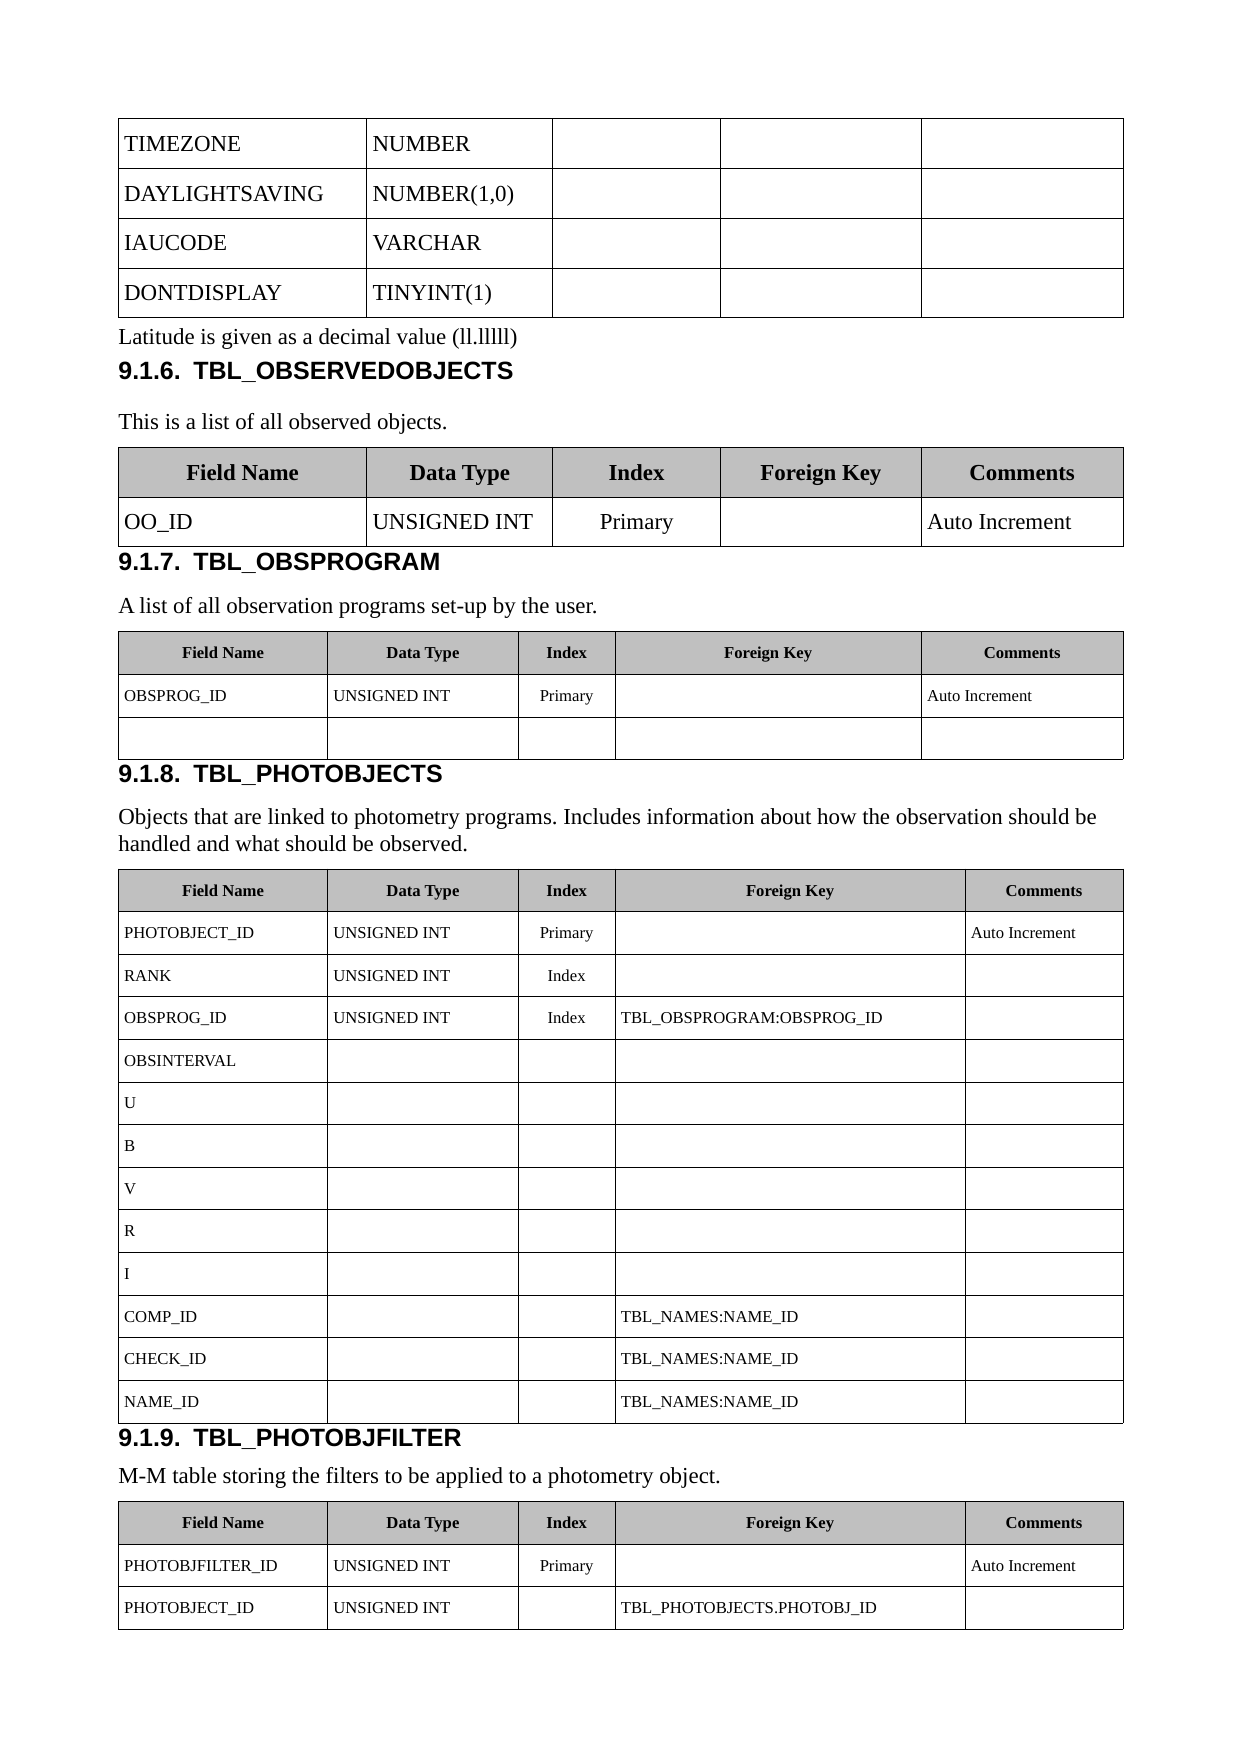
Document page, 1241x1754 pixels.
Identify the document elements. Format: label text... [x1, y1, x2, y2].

table_cell [922, 119, 1123, 168]
table_cell [616, 1125, 965, 1167]
table_cell OBSINTERVAL [119, 1040, 327, 1082]
text This is a list of all observed objects. [118, 384, 1122, 434]
table_cell [616, 1168, 965, 1209]
table_cell Primary [519, 675, 615, 717]
table_cell [966, 955, 1123, 996]
table_cell [922, 219, 1123, 267]
table_cell [519, 1253, 615, 1294]
table_header Comments [966, 870, 1123, 911]
table_cell TBL_OBSPROGRAM:OBSPROG_ID [616, 997, 965, 1039]
table_cell Auto Increment [922, 675, 1123, 717]
table_cell CHECK_ID [119, 1338, 327, 1380]
table_header Field Name [119, 870, 327, 911]
table_cell UNSIGNED INT [328, 1587, 518, 1629]
table_cell [966, 1587, 1123, 1629]
table_cell [328, 1083, 518, 1124]
text Objects that are linked to photometry programs. Includes information about how the observation should be handled and what should be observed. [118, 788, 1122, 856]
table_cell [519, 1040, 615, 1082]
table_cell [966, 1253, 1123, 1294]
table_cell [519, 1381, 615, 1422]
text A list of all observation programs set-up by the user. [118, 575, 1122, 619]
table_cell [328, 1210, 518, 1252]
table_cell NUMBER [367, 119, 552, 168]
table_cell [922, 169, 1123, 218]
table_cell UNSIGNED INT [328, 675, 518, 717]
table_header Field Name [119, 1502, 327, 1544]
table_cell PHOTOBJECT_ID [119, 912, 327, 954]
table_cell IAUCODE [119, 219, 366, 267]
table_cell NAME_ID [119, 1381, 327, 1422]
subtitle TBL_OBSERVEDOBJECTS [118, 356, 1122, 384]
table_cell [616, 1083, 965, 1124]
table_cell B [119, 1125, 327, 1167]
table_cell I [119, 1253, 327, 1294]
table_cell Auto Increment [966, 1545, 1123, 1586]
table_cell [721, 119, 921, 168]
table_cell DAYLIGHTSAVING [119, 169, 366, 218]
table_cell Auto Increment [922, 498, 1123, 546]
table_cell OO_ID [119, 498, 366, 546]
table_cell NUMBER(1,0) [367, 169, 552, 218]
table_header Foreign Key [616, 870, 965, 911]
table_cell [519, 1125, 615, 1167]
table_cell [328, 1168, 518, 1209]
table_header Data Type [367, 448, 552, 497]
table_cell Primary [553, 498, 720, 546]
table_cell RANK [119, 955, 327, 996]
table_cell [616, 955, 965, 996]
table_cell [519, 1210, 615, 1252]
table_cell TBL_PHOTOBJECTS.PHOTOBJ_ID [616, 1587, 965, 1629]
table_cell [966, 997, 1123, 1039]
table_cell [553, 119, 720, 168]
table_cell [966, 1083, 1123, 1124]
table_cell [922, 718, 1123, 759]
table_header Data Type [328, 1502, 518, 1544]
table_cell [616, 718, 921, 759]
table_cell Index [519, 997, 615, 1039]
table_cell UNSIGNED INT [328, 997, 518, 1039]
table_cell [721, 498, 921, 546]
table_cell OBSPROG_ID [119, 675, 327, 717]
table_header Index [553, 448, 720, 497]
table_cell VARCHAR [367, 219, 552, 267]
table_cell [328, 1040, 518, 1082]
table_header Foreign Key [616, 632, 921, 674]
table_cell UNSIGNED INT [328, 955, 518, 996]
table_header Comments [922, 448, 1123, 497]
table_cell Auto Increment [966, 912, 1123, 954]
table_cell [616, 675, 921, 717]
table_cell [519, 1168, 615, 1209]
subtitle TBL_PHOTOBJECTS [118, 760, 1122, 788]
table_cell V [119, 1168, 327, 1209]
table_header Data Type [328, 870, 518, 911]
table_cell [519, 1587, 615, 1629]
table_cell UNSIGNED INT [367, 498, 552, 546]
table_header Comments [922, 632, 1123, 674]
table_cell [553, 169, 720, 218]
subtitle TBL_PHOTOBJFILTER [118, 1424, 1122, 1451]
table_cell PHOTOBJECT_ID [119, 1587, 327, 1629]
table_cell [616, 1545, 965, 1586]
table_cell [721, 169, 921, 218]
table_cell [616, 1040, 965, 1082]
table_cell TBL_NAMES:NAME_ID [616, 1338, 965, 1380]
table_cell COMP_ID [119, 1296, 327, 1337]
subtitle TBL_OBSPROGRAM [118, 547, 1122, 575]
table_header Data Type [328, 632, 518, 674]
table_cell [966, 1338, 1123, 1380]
table_cell [966, 1168, 1123, 1209]
text M-M table storing the filters to be applied to a photometry object. [118, 1451, 1122, 1488]
table_header Index [519, 1502, 615, 1544]
table_cell TBL_NAMES:NAME_ID [616, 1296, 965, 1337]
table_header Index [519, 870, 615, 911]
table_cell [328, 718, 518, 759]
table_cell [119, 718, 327, 759]
table_cell R [119, 1210, 327, 1252]
table_cell [966, 1125, 1123, 1167]
table_cell [922, 269, 1123, 317]
table_cell [328, 1381, 518, 1422]
table_cell [966, 1210, 1123, 1252]
table_cell [519, 1338, 615, 1380]
table_cell UNSIGNED INT [328, 912, 518, 954]
table_cell [519, 718, 615, 759]
table_cell Primary [519, 1545, 615, 1586]
table_cell [328, 1253, 518, 1294]
table_cell OBSPROG_ID [119, 997, 327, 1039]
table_cell [328, 1125, 518, 1167]
table_header Field Name [119, 632, 327, 674]
table_cell [519, 1083, 615, 1124]
table_cell Primary [519, 912, 615, 954]
table_cell [553, 219, 720, 267]
table_cell Index [519, 955, 615, 996]
table_cell TINYINT(1) [367, 269, 552, 317]
table_cell [616, 912, 965, 954]
table_cell [721, 219, 921, 267]
table_cell DONTDISPLAY [119, 269, 366, 317]
table_cell TIMEZONE [119, 119, 366, 168]
table_cell PHOTOBJFILTER_ID [119, 1545, 327, 1586]
table_cell U [119, 1083, 327, 1124]
table_cell [328, 1296, 518, 1337]
table_cell [966, 1381, 1123, 1422]
table_cell [966, 1296, 1123, 1337]
table_cell [328, 1338, 518, 1380]
table_cell [966, 1040, 1123, 1082]
table_header Foreign Key [721, 448, 921, 497]
text Latitude is given as a decimal value (ll.lllll) [118, 323, 1122, 350]
table_header Field Name [119, 448, 366, 497]
table_cell UNSIGNED INT [328, 1545, 518, 1586]
table_cell [721, 269, 921, 317]
table_cell [616, 1253, 965, 1294]
table_cell TBL_NAMES:NAME_ID [616, 1381, 965, 1422]
table_header Index [519, 632, 615, 674]
table_header Comments [966, 1502, 1123, 1544]
table_cell [616, 1210, 965, 1252]
table_header Foreign Key [616, 1502, 965, 1544]
table_cell [519, 1296, 615, 1337]
table_cell [553, 269, 720, 317]
